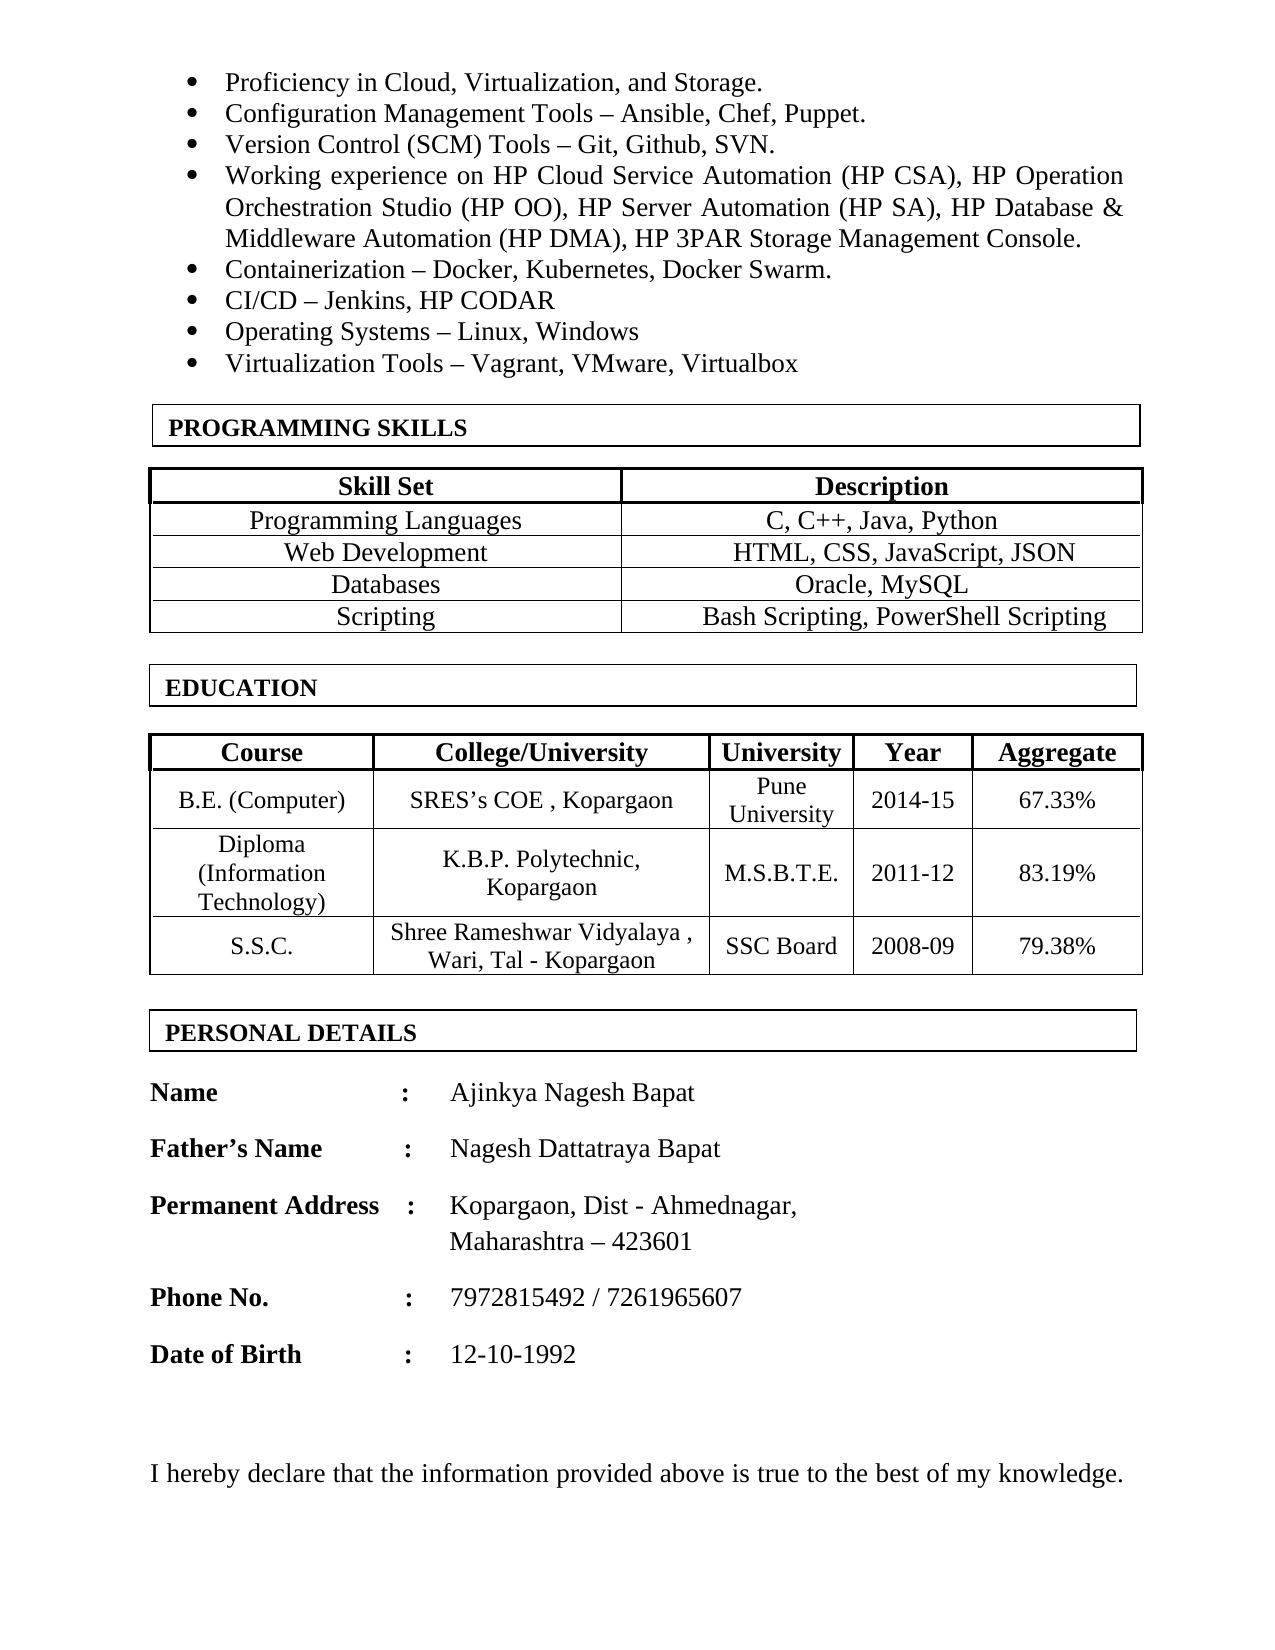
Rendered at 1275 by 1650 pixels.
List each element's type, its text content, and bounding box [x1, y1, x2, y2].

list Operating Systems – Linux, Windows [187, 315, 1125, 347]
table_cell Diploma (Information Technology) [151, 828, 373, 916]
list CI/CD – Jenkins, HP CODAR [187, 284, 1125, 315]
table_cell 2014-15 [854, 771, 972, 828]
list Virtualization Tools – Vagrant, VMware, Virtualbox [187, 347, 1125, 378]
table_cell 67.33% [973, 768, 1142, 828]
table_cell K.B.P. Polytechnic, Kopargaon [374, 829, 709, 916]
table_cell Oracle, MySQL [622, 567, 1142, 599]
table_cell Pune University [710, 771, 853, 828]
list Version Control (SCM) Tools – Git, Github, SVN. [187, 128, 1125, 159]
list Proficiency in Cloud, Virtualization, and Storage. [187, 66, 1125, 97]
text Maharashtra – 423601 [150, 1224, 1125, 1256]
table_cell S.S.C. [151, 916, 373, 974]
table_cell Bash Scripting, PowerShell Scripting [622, 600, 1142, 632]
table_cell 79.38% [973, 916, 1142, 974]
table_cell Scripting [151, 600, 621, 632]
text Permanent Address : Kopargaon, Dist - Ahmednagar, [150, 1189, 1125, 1220]
table_cell Programming Languages [151, 502, 621, 535]
list Containerization – Docker, Kubernetes, Docker Swarm. [187, 253, 1125, 284]
table_cell HTML, CSS, JavaScript, JSON [622, 535, 1142, 567]
text PROGRAMMING SKILLS [168, 413, 1124, 438]
text Father’s Name : Nagesh Dattatraya Bapat [150, 1132, 1125, 1163]
table_cell Shree Rameshwar Vidyalaya , Wari, Tal - Kopargaon [374, 917, 709, 974]
text Phone No. : 7972815492 / 7261965607 [150, 1281, 1125, 1312]
table_cell 83.19% [973, 828, 1142, 916]
table_cell 2011-12 [854, 829, 972, 916]
list Working experience on HP Cloud Service Automation (HP CSA), HP Operation Orchestration Studio (HP OO), HP Server Automation (HP SA), HP Database & Middleware Automation (HP DMA), HP 3PAR Storage Management Console. [187, 159, 1125, 253]
table_cell C, C++, Java, Python [622, 501, 1142, 535]
text Name : Ajinkya Nagesh Bapat [150, 1076, 1125, 1107]
text PERSONAL DETAILS [165, 1018, 1121, 1043]
text Date of Birth : 12-10-1992 [150, 1338, 1125, 1369]
table_header Skill Set [152, 470, 620, 501]
table_cell Databases [151, 567, 621, 599]
table_cell SRES’s COE , Kopargaon [374, 771, 709, 828]
table_header College/University [375, 736, 708, 768]
text I hereby declare that the information provided above is true to the best of my knowledge. [150, 1457, 1125, 1519]
table_header University [711, 736, 852, 768]
table_header Course [152, 736, 372, 768]
table_header Year [855, 736, 971, 768]
table_cell B.E. (Computer) [151, 769, 373, 828]
list Configuration Management Tools – Ansible, Chef, Puppet. [187, 97, 1125, 128]
table_cell 2008-09 [854, 917, 972, 974]
table_cell M.S.B.T.E. [710, 829, 853, 916]
table_header Description [623, 470, 1141, 501]
table_cell SSC Board [710, 917, 853, 974]
table_header Aggregate [974, 736, 1141, 768]
text EDUCATION [165, 673, 1121, 697]
table_cell Web Development [151, 535, 621, 567]
